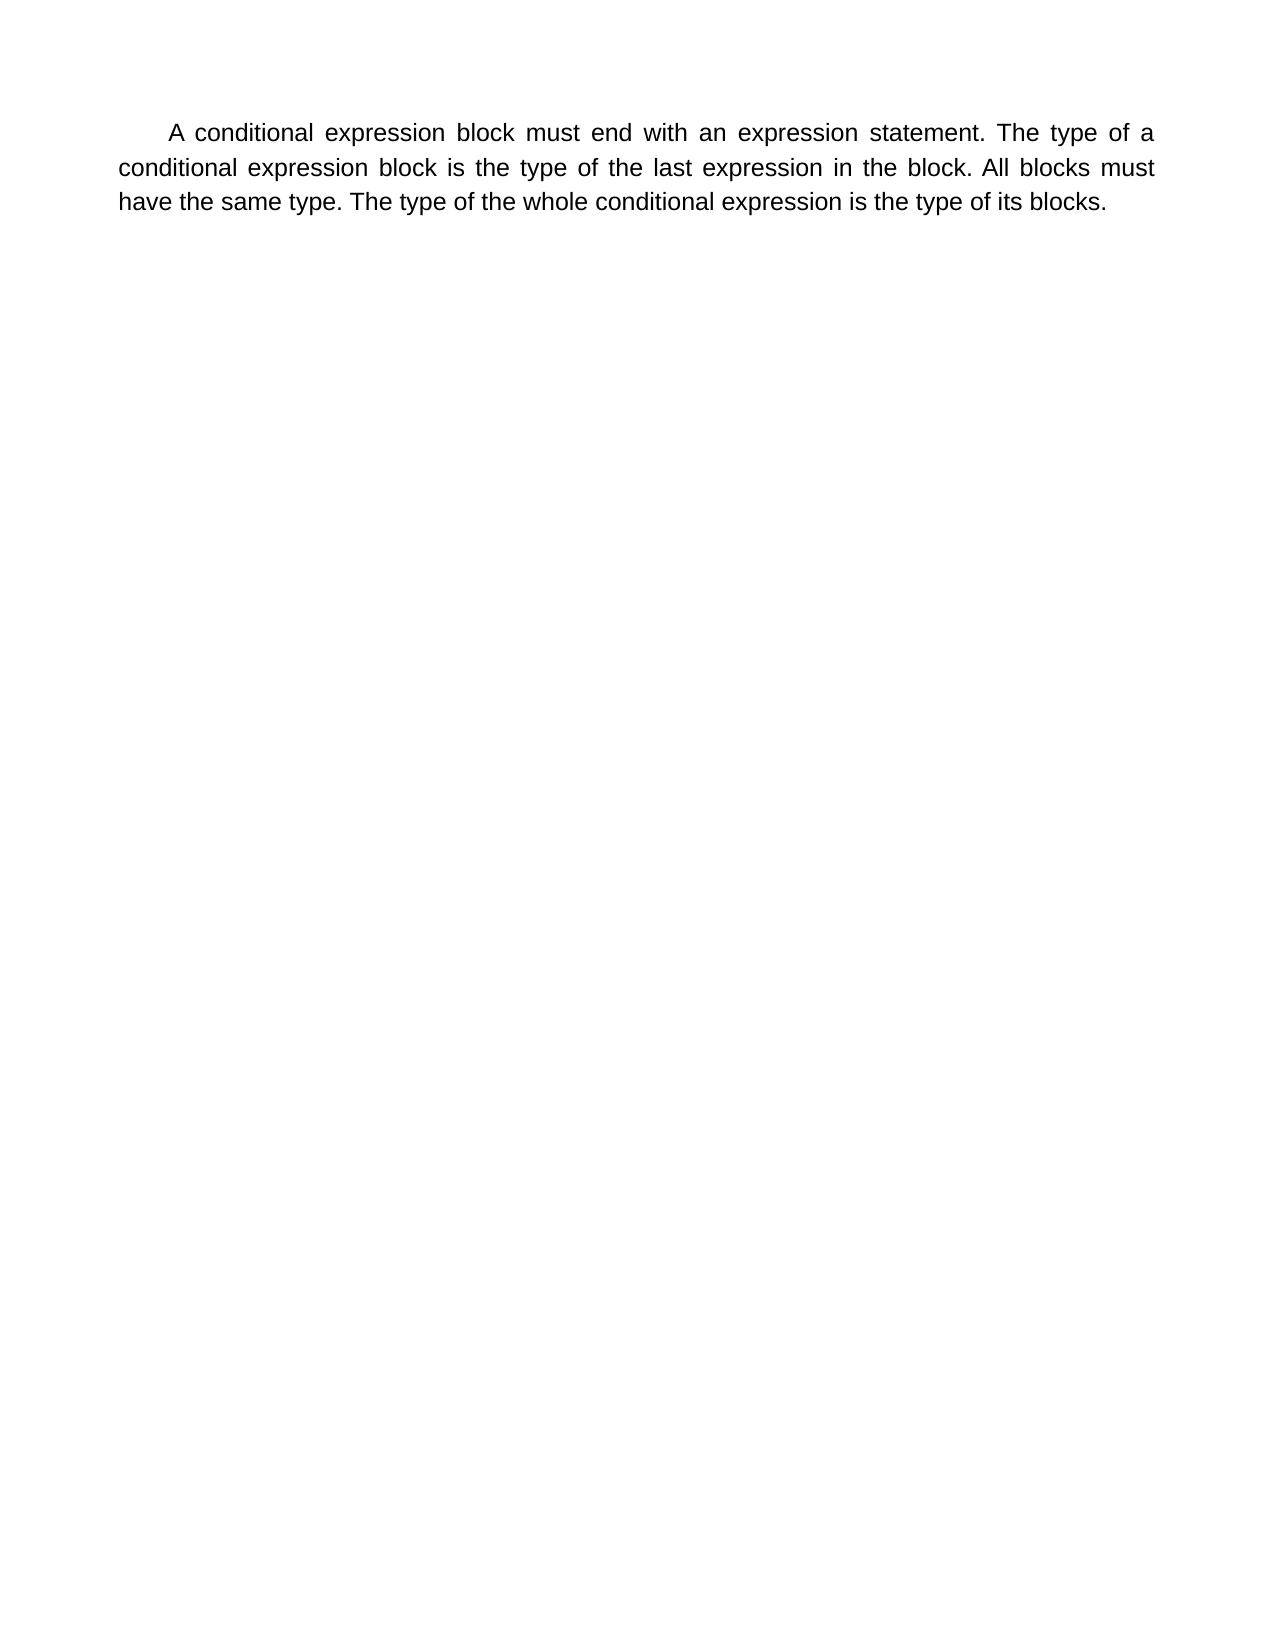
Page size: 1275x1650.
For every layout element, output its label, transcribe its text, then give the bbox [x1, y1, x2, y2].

text A conditional expression block must end with an expression statement. The type of a conditional expression block is the type of the last expression in the block. All blocks must have the same type. The type of the whole conditional expression is the type of its blocks. [118, 118, 1157, 216]
